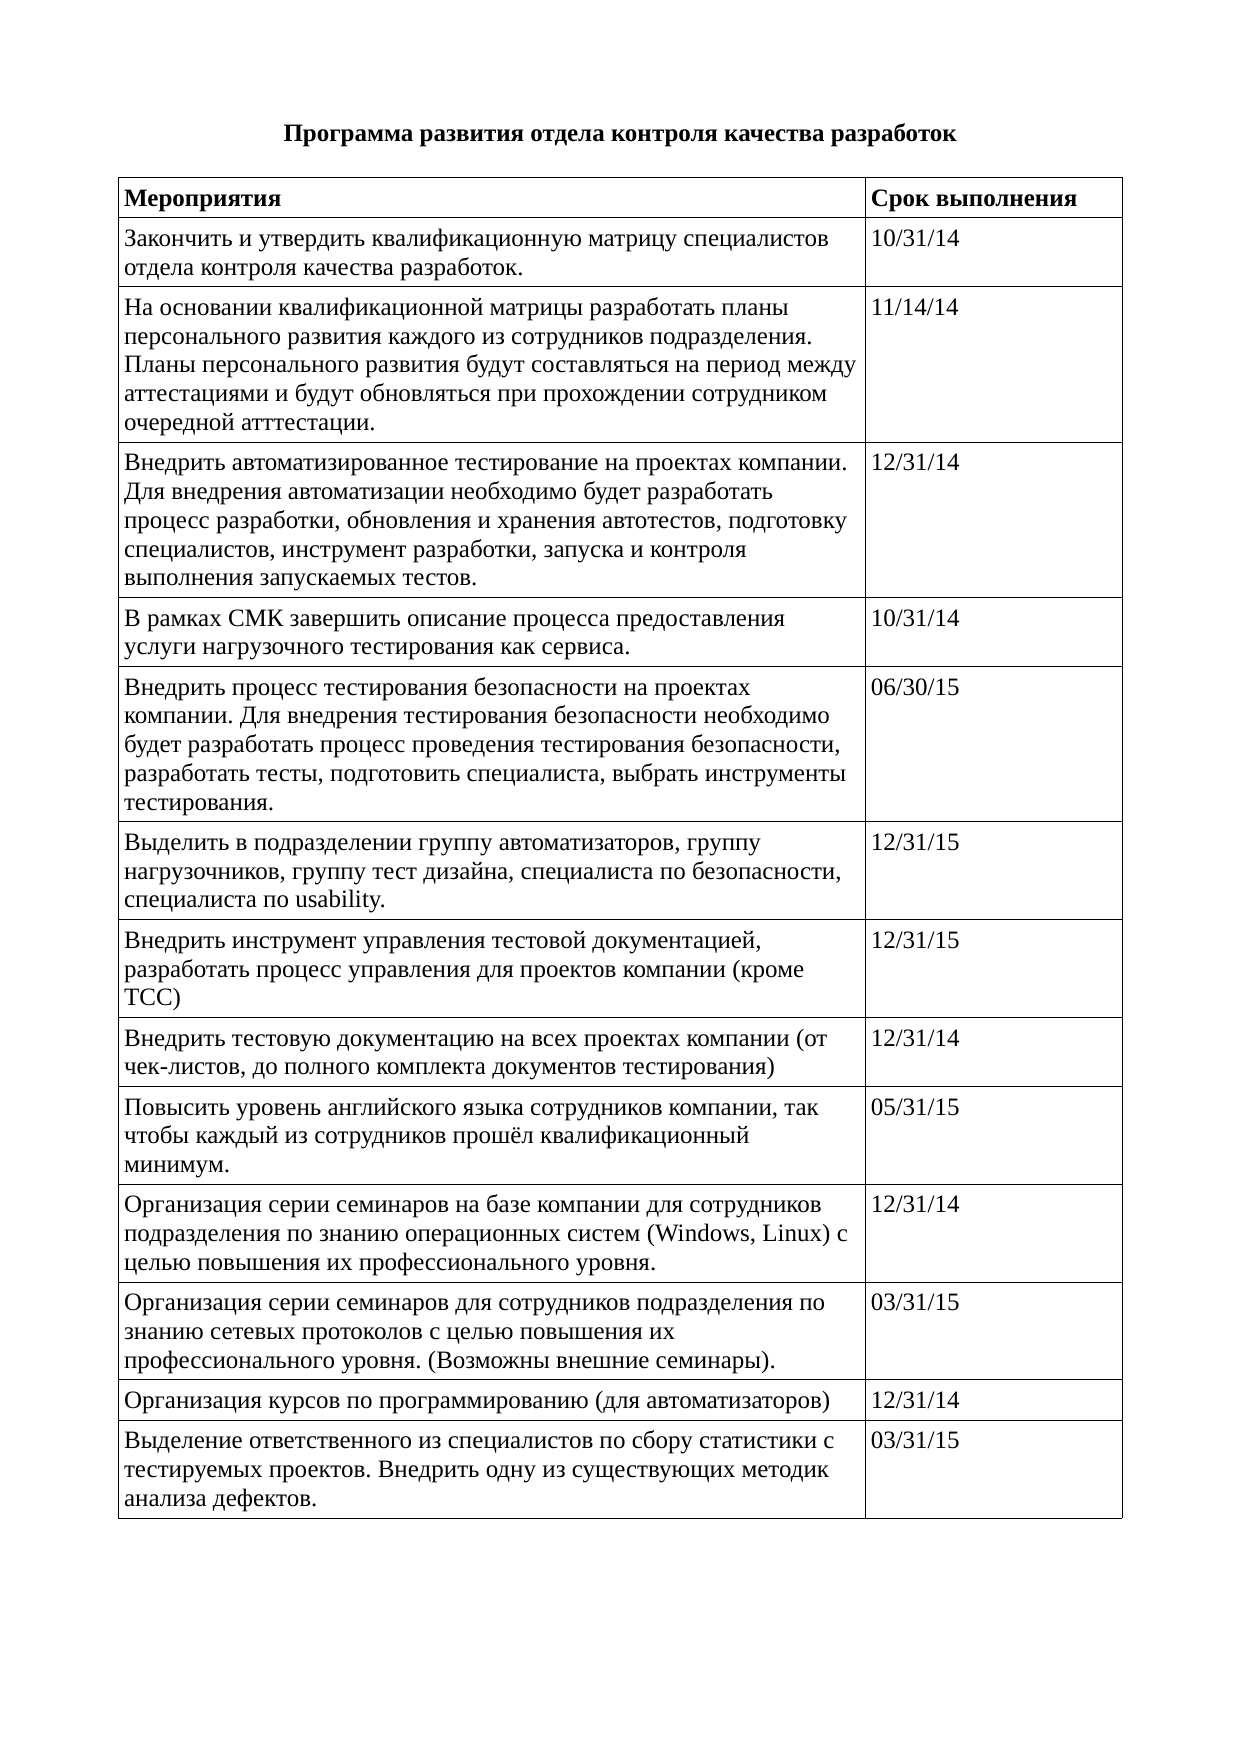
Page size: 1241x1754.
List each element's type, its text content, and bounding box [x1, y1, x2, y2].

table_cell Выделение ответственного из специалистов по сбору статистики с тестируемых проектов. Внедрить одну из существующих методик анализа дефектов. [119, 1421, 865, 1517]
table_cell В рамках СМК завершить описание процесса предоставления услуги нагрузочного тестирования как сервиса. [119, 598, 865, 666]
table_cell Внедрить тестовую документацию на всех проектах компании (от чек-листов, до полного комплекта документов тестирования) [119, 1018, 865, 1086]
table_cell На основании квалификационной матрицы разработать планы персонального развития каждого из сотрудников подразделения. Планы персонального развития будут составляться на период между аттестациями и будут обновляться при прохождении сотрудником очередной атттестации. [119, 287, 865, 442]
table_cell Организация курсов по программированию (для автоматизаторов) [119, 1380, 865, 1420]
table_cell 31.12.14 [866, 443, 1122, 597]
table_cell 31.12.15 [866, 920, 1122, 1017]
table_cell 31.12.14 [866, 1185, 1122, 1282]
table_cell 31.12.14 [866, 1380, 1122, 1420]
table_cell 31.10.14 [866, 598, 1122, 666]
table_cell Закончить и утвердить квалификационную матрицу специалистов отдела контроля качества разработок. [119, 218, 865, 286]
table_cell 31.12.14 [866, 1018, 1122, 1086]
table_cell Внедрить процесс тестирования безопасности на проектах компании. Для внедрения тестирования безопасности необходимо будет разработать процесс проведения тестирования безопасности, разработать тесты, подготовить специалиста, выбрать инструменты тестирования. [119, 667, 865, 821]
table_cell Повысить уровень английского языка сотрудников компании, так чтобы каждый из сотрудников прошёл квалификационный минимум. [119, 1087, 865, 1184]
table_cell Внедрить инструмент управления тестовой документацией, разработать процесс управления для проектов компании (кроме ТСС) [119, 920, 865, 1017]
table_cell 31.03.15 [866, 1421, 1122, 1517]
table_cell Организация серии семинаров на базе компании для сотрудников подразделения по знанию операционных систем (Windows, Linux) c целью повышения их профессионального уровня. [119, 1185, 865, 1282]
table_cell 30.06.15 [866, 667, 1122, 821]
table_header Мероприятия [119, 178, 865, 217]
table_header Срок выполнения [866, 178, 1122, 217]
table_cell 14.11.14 [866, 287, 1122, 442]
table_cell 31.05.15 [866, 1087, 1122, 1184]
text Программа развития отдела контроля качества разработок [118, 118, 1122, 147]
table_cell 31.12.15 [866, 822, 1122, 919]
table_cell Внедрить автоматизированное тестирование на проектах компании. Для внедрения автоматизации необходимо будет разработать процесс разработки, обновления и хранения автотестов, подготовку специалистов, инструмент разработки, запуска и контроля выполнения запускаемых тестов. [119, 443, 865, 597]
table_cell 31.10.14 [866, 218, 1122, 286]
table_cell 31.03.15 [866, 1283, 1122, 1379]
table_cell Организация серии семинаров для сотрудников подразделения по знанию сетевых протоколов c целью повышения их профессионального уровня. (Возможны внешние семинары). [119, 1283, 865, 1379]
table_cell Выделить в подразделении группу автоматизаторов, группу нагрузочников, группу тест дизайна, специалиста по безопасности, специалиста по usability. [119, 822, 865, 919]
